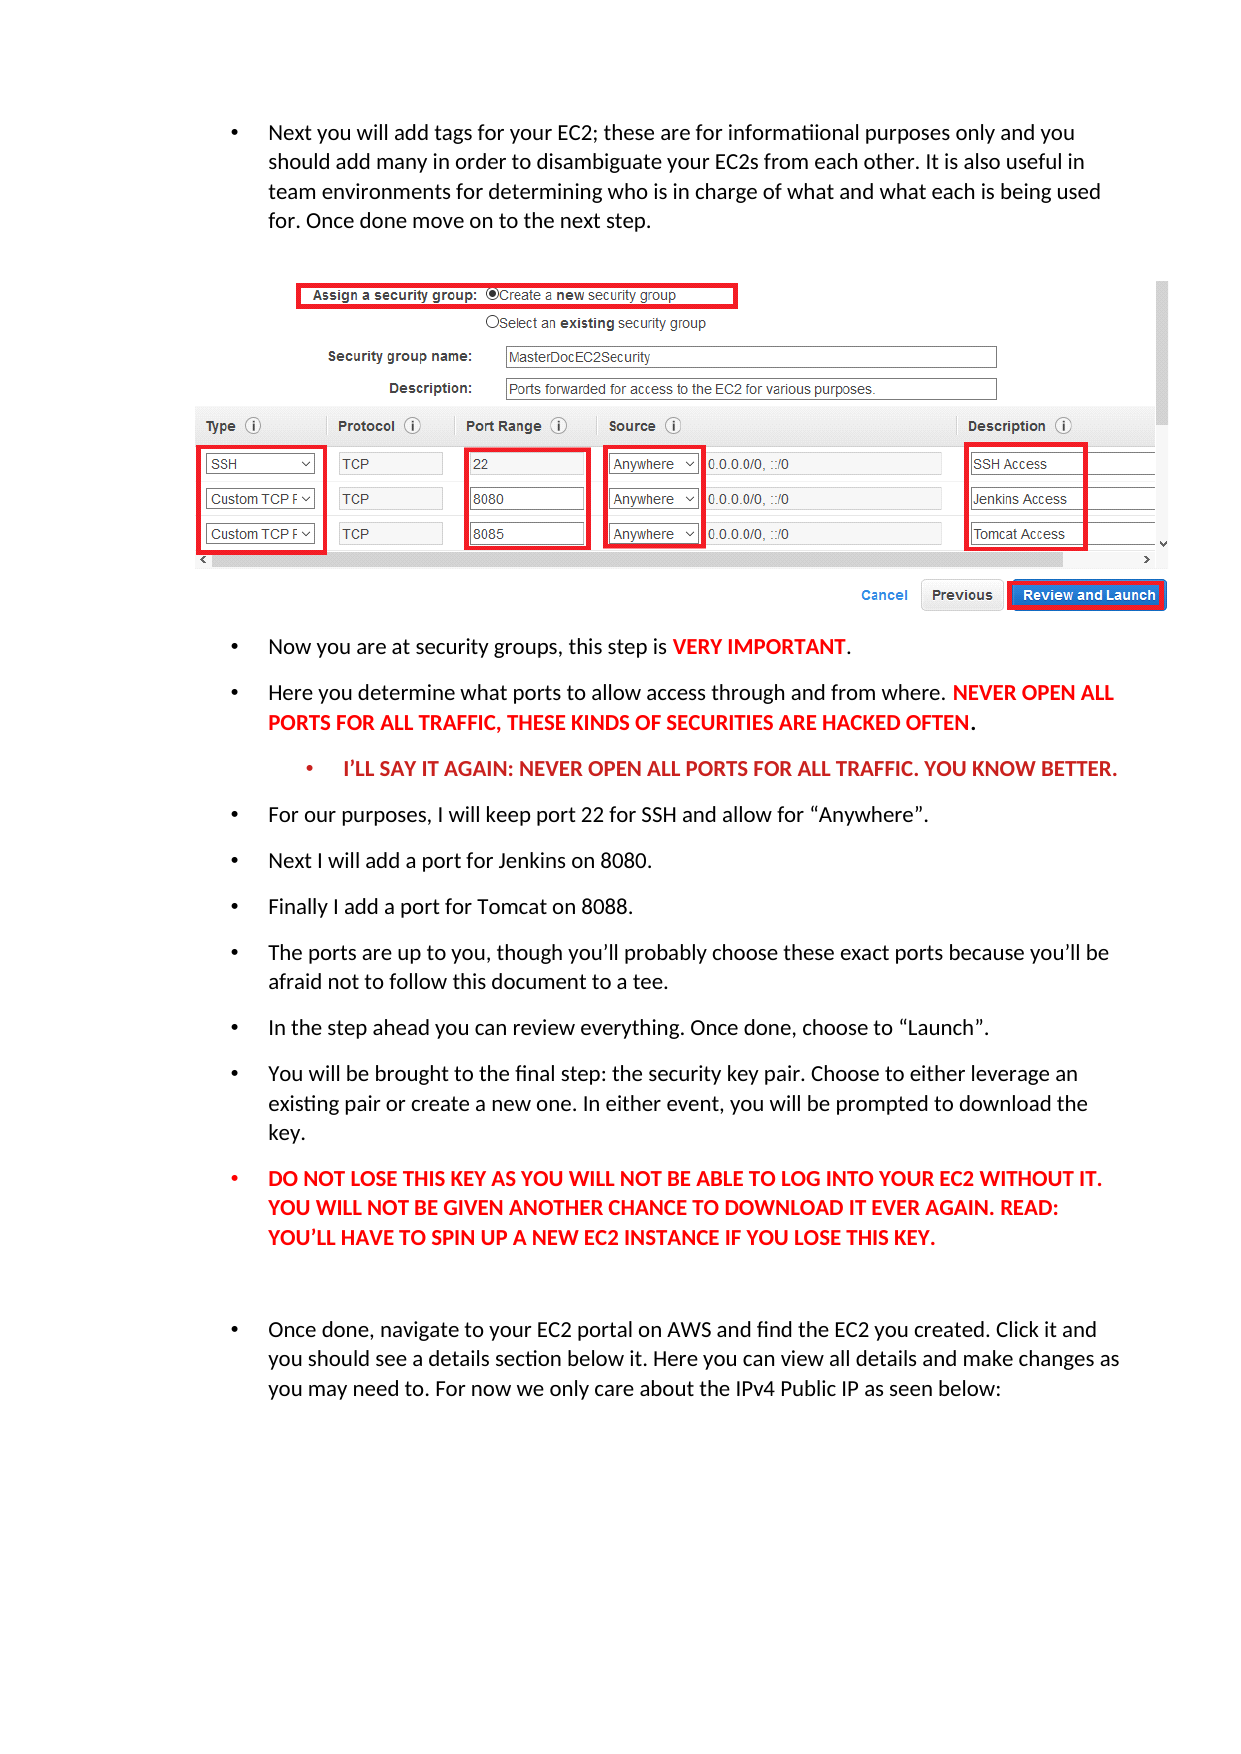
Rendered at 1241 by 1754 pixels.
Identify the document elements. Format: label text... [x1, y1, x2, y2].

list For our purposes, I will keep port 22 for SSH and allow for “Anywhere”. [231, 800, 1122, 828]
list Finally I add a port for Tomcat on 8088. [231, 892, 1122, 920]
list I’LL SAY IT AGAIN: NEVER OPEN ALL PORTS FOR ALL TRAFFIC. YOU KNOW BETTER. [306, 754, 1122, 782]
list Here you determine what ports to allow access through and from where. NEVER OPEN ALL PORTS FOR ALL TRAFFIC, THESE KINDS OF SECURITIES ARE HACKED OFTEN. [231, 678, 1122, 736]
list DO NOT LOSE THIS KEY AS YOU WILL NOT BE ABLE TO LOG INTO YOUR EC2 WITHOUT IT. YOU WILL NOT BE GIVEN ANOTHER CHANCE TO DOWNLOAD IT EVER AGAIN. READ: YOU’LL HAVE TO SPIN UP A NEW EC2 INSTANCE IF YOU LOSE THIS KEY. [231, 1164, 1122, 1251]
list You will be brought to the final step: the security key pair. Choose to either leverage an existing pair or create a new one. In either event, you will be prompted to download the key. [231, 1059, 1122, 1146]
list Once done, navigate to your EC2 portal on AWS and find the EC2 you created. Click it and you should see a details section below it. Here you can view all details and make changes as you may need to. For now we only care about the IPv4 Public IP as seen below: [231, 1315, 1122, 1402]
list In the step ahead you can review everything. Once done, choose to “Launch”. [231, 1013, 1122, 1041]
list Next I will add a port for Jenkins on 8080. [231, 846, 1122, 874]
list Now you are at security groups, this step is VERY IMPORTANT. [231, 632, 1122, 660]
list The ports are up to you, though you’ll probably choose these exact ports because you’ll be afraid not to follow this document to a tee. [231, 938, 1122, 995]
list Next you will add tags for your EC2; these are for informatiional purposes only and you should add many in order to disambiguate your EC2s from each other. It is also useful in team environments for determining who is in charge of what and what each is being used for. Once done move on to the next step. [231, 118, 1122, 234]
